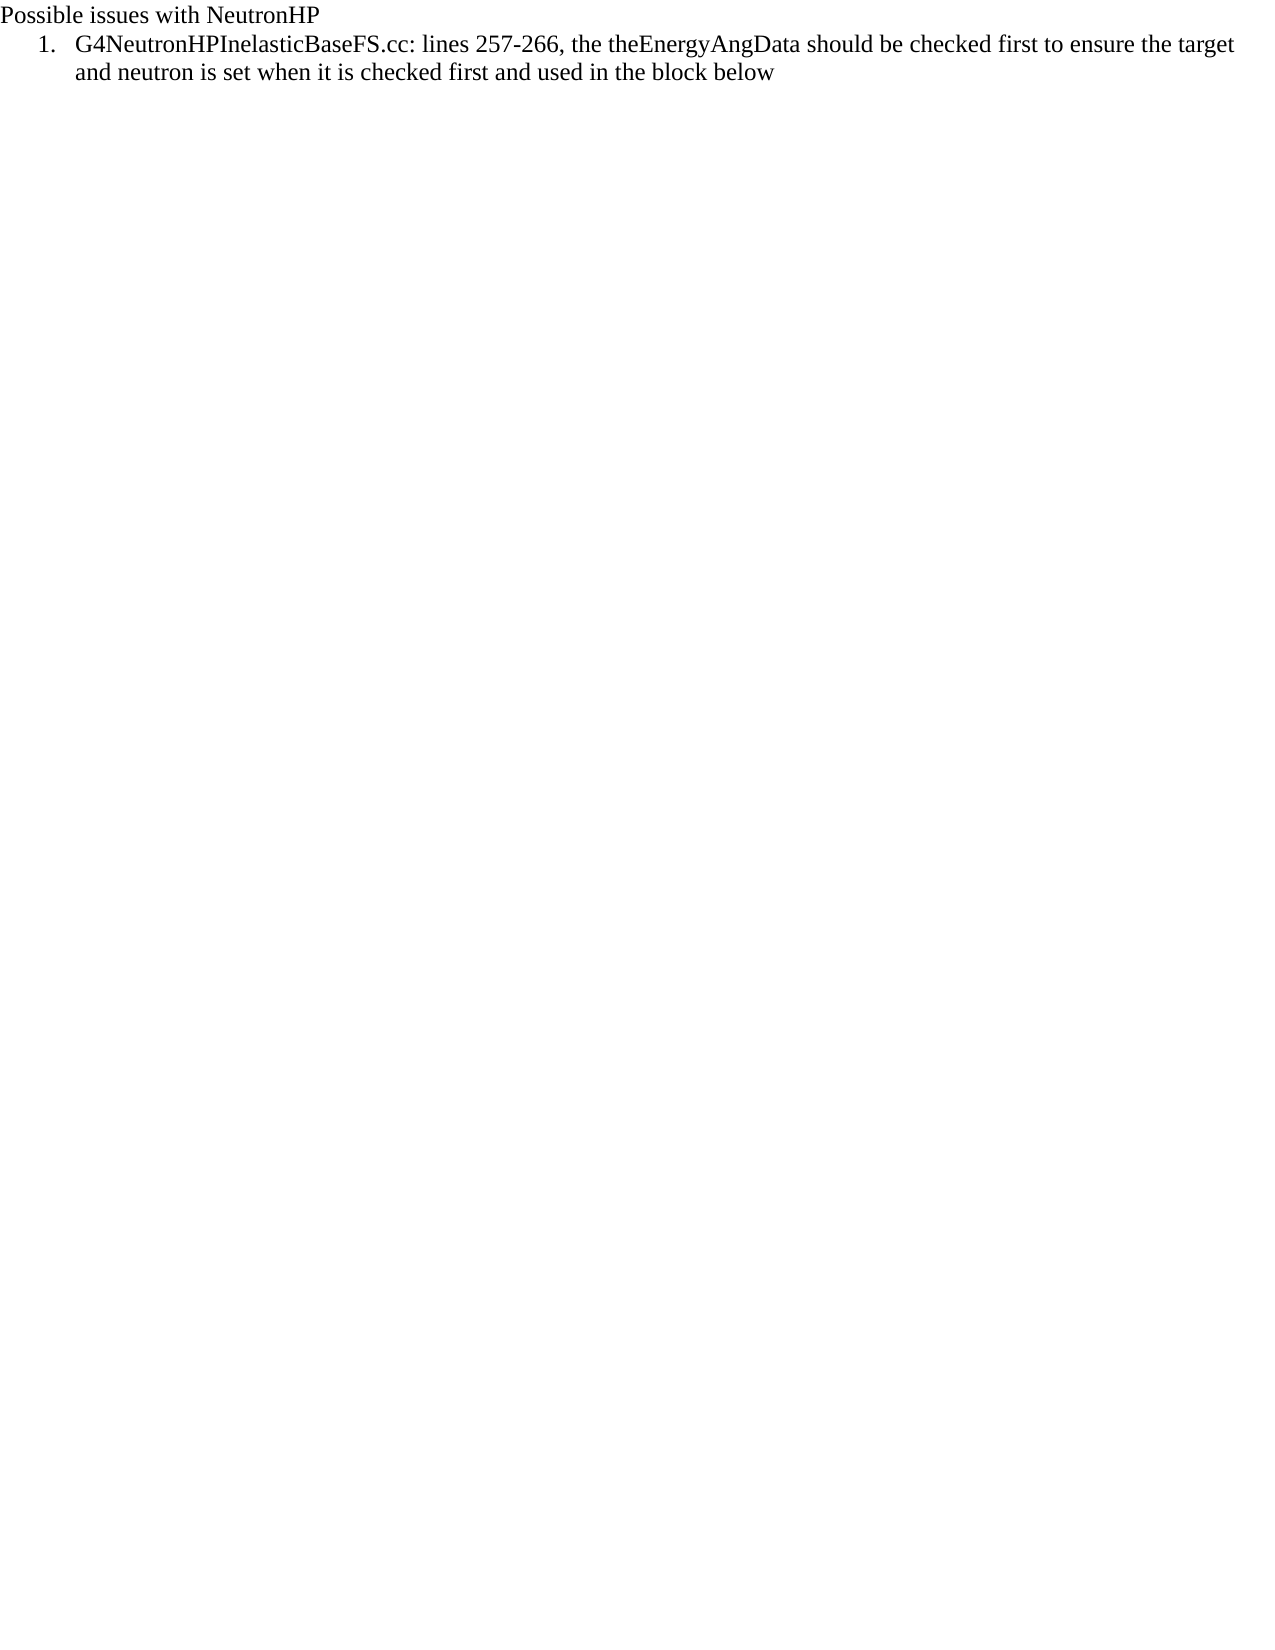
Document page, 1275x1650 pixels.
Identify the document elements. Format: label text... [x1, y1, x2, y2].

text Possible issues with NeutronHP [0, 0, 1275, 29]
list G4NeutronHPInelasticBaseFS.cc: lines 257-266, the theEnergyAngData should be checked first to ensure the target and neutron is set when it is checked first and used in the block below [37, 29, 1275, 86]
